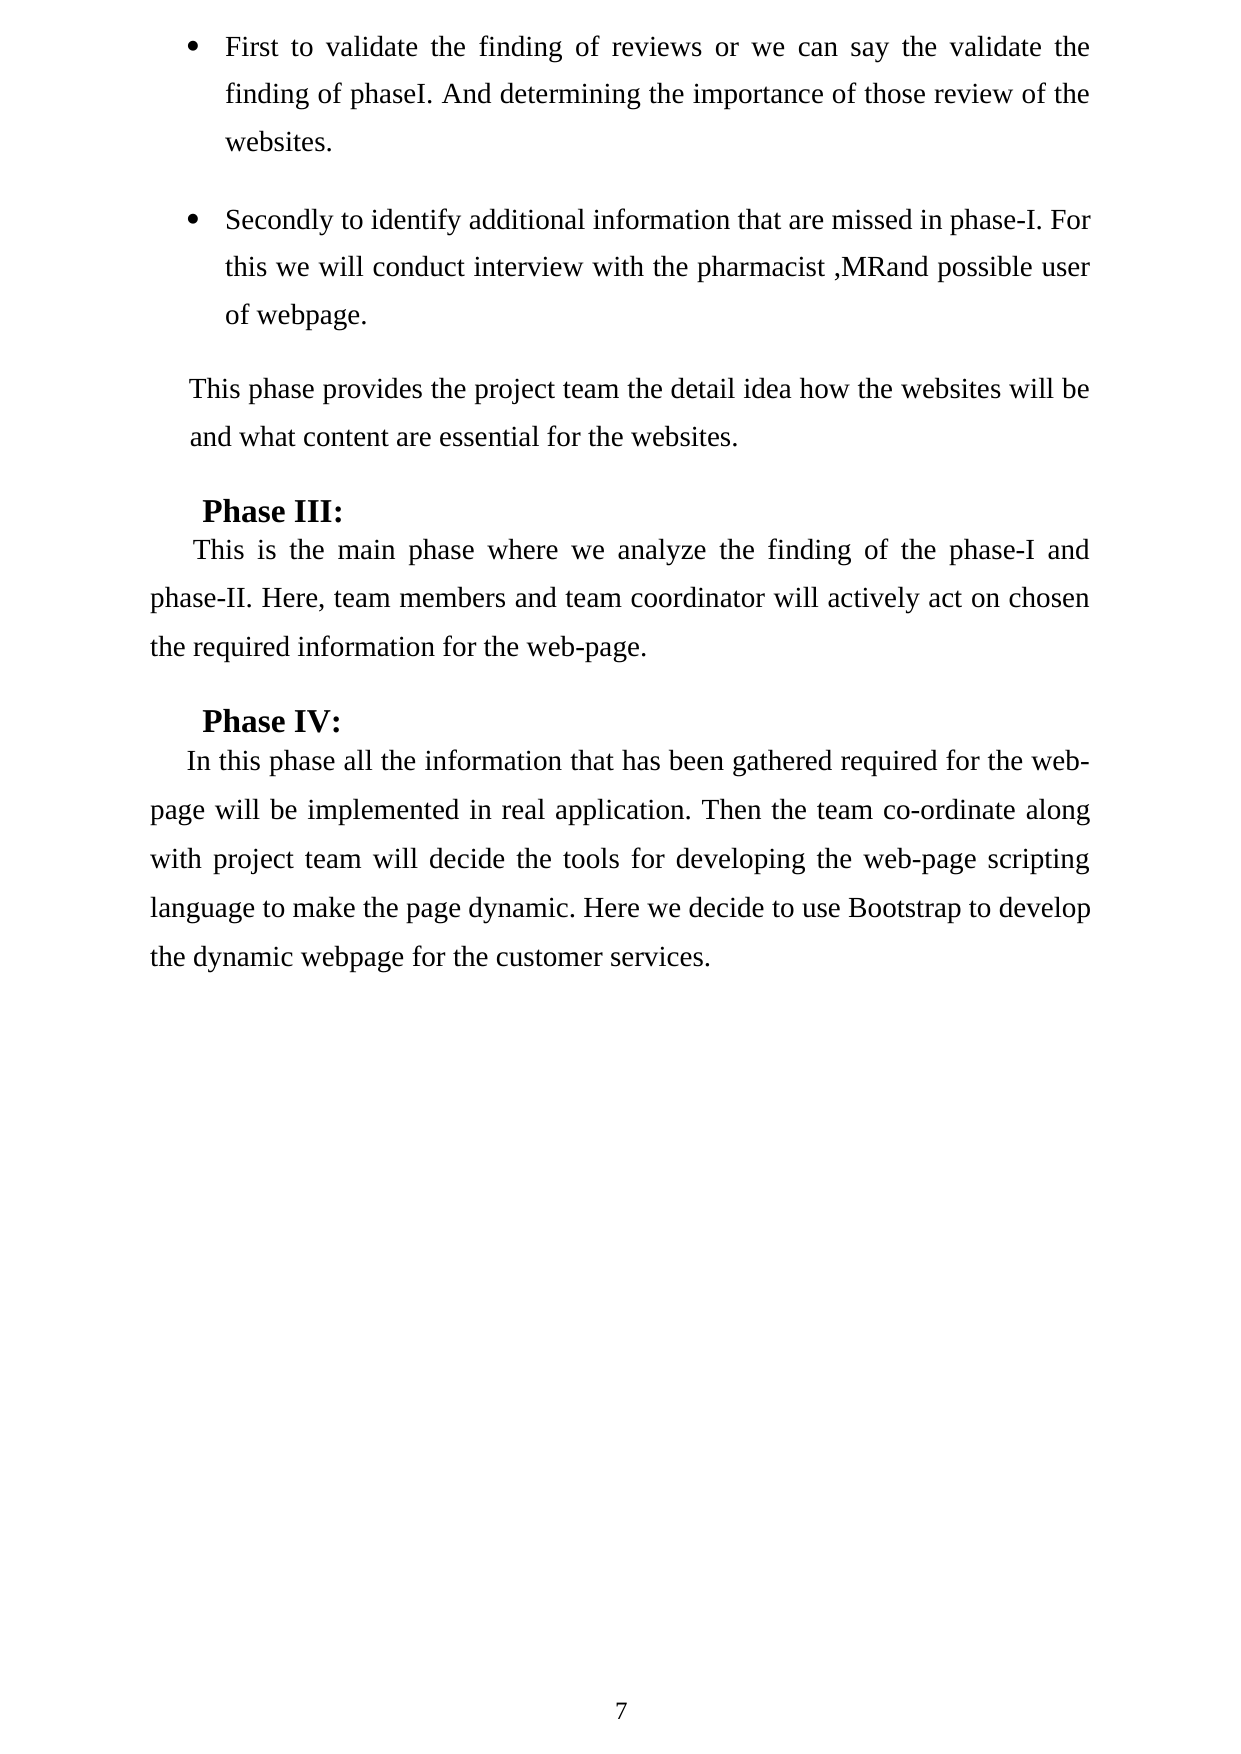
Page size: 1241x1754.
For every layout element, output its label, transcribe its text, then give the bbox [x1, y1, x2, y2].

text Phase IV: [202, 702, 1092, 740]
text This is the main phase where we analyze the finding of the phase-I and phase-II. Here, team members and team coordinator will actively act on chosen the required information for the web-page. [150, 532, 1091, 663]
list First to validate the finding of reviews or we can say the validate the finding of phaseI. And determining the importance of those review of the websites. [188, 29, 1091, 158]
list Secondly to identify additional information that are missed in phase-I. For this we will conduct interview with the pharmacist ,MRand possible user of webpage. [188, 202, 1091, 331]
text Phase III: [202, 491, 1092, 530]
text This phase provides the project team the detail idea how the websites will be and what content are essential for the websites. [189, 371, 1091, 452]
text In this phase all the information that has been gathered required for the web-page will be implemented in real application. Then the team co-ordinate along with project team will decide the tools for developing the web-page scripting language to make the page dynamic. Here we decide to use Bootstrap to develop the dynamic webpage for the customer services. [150, 743, 1091, 972]
